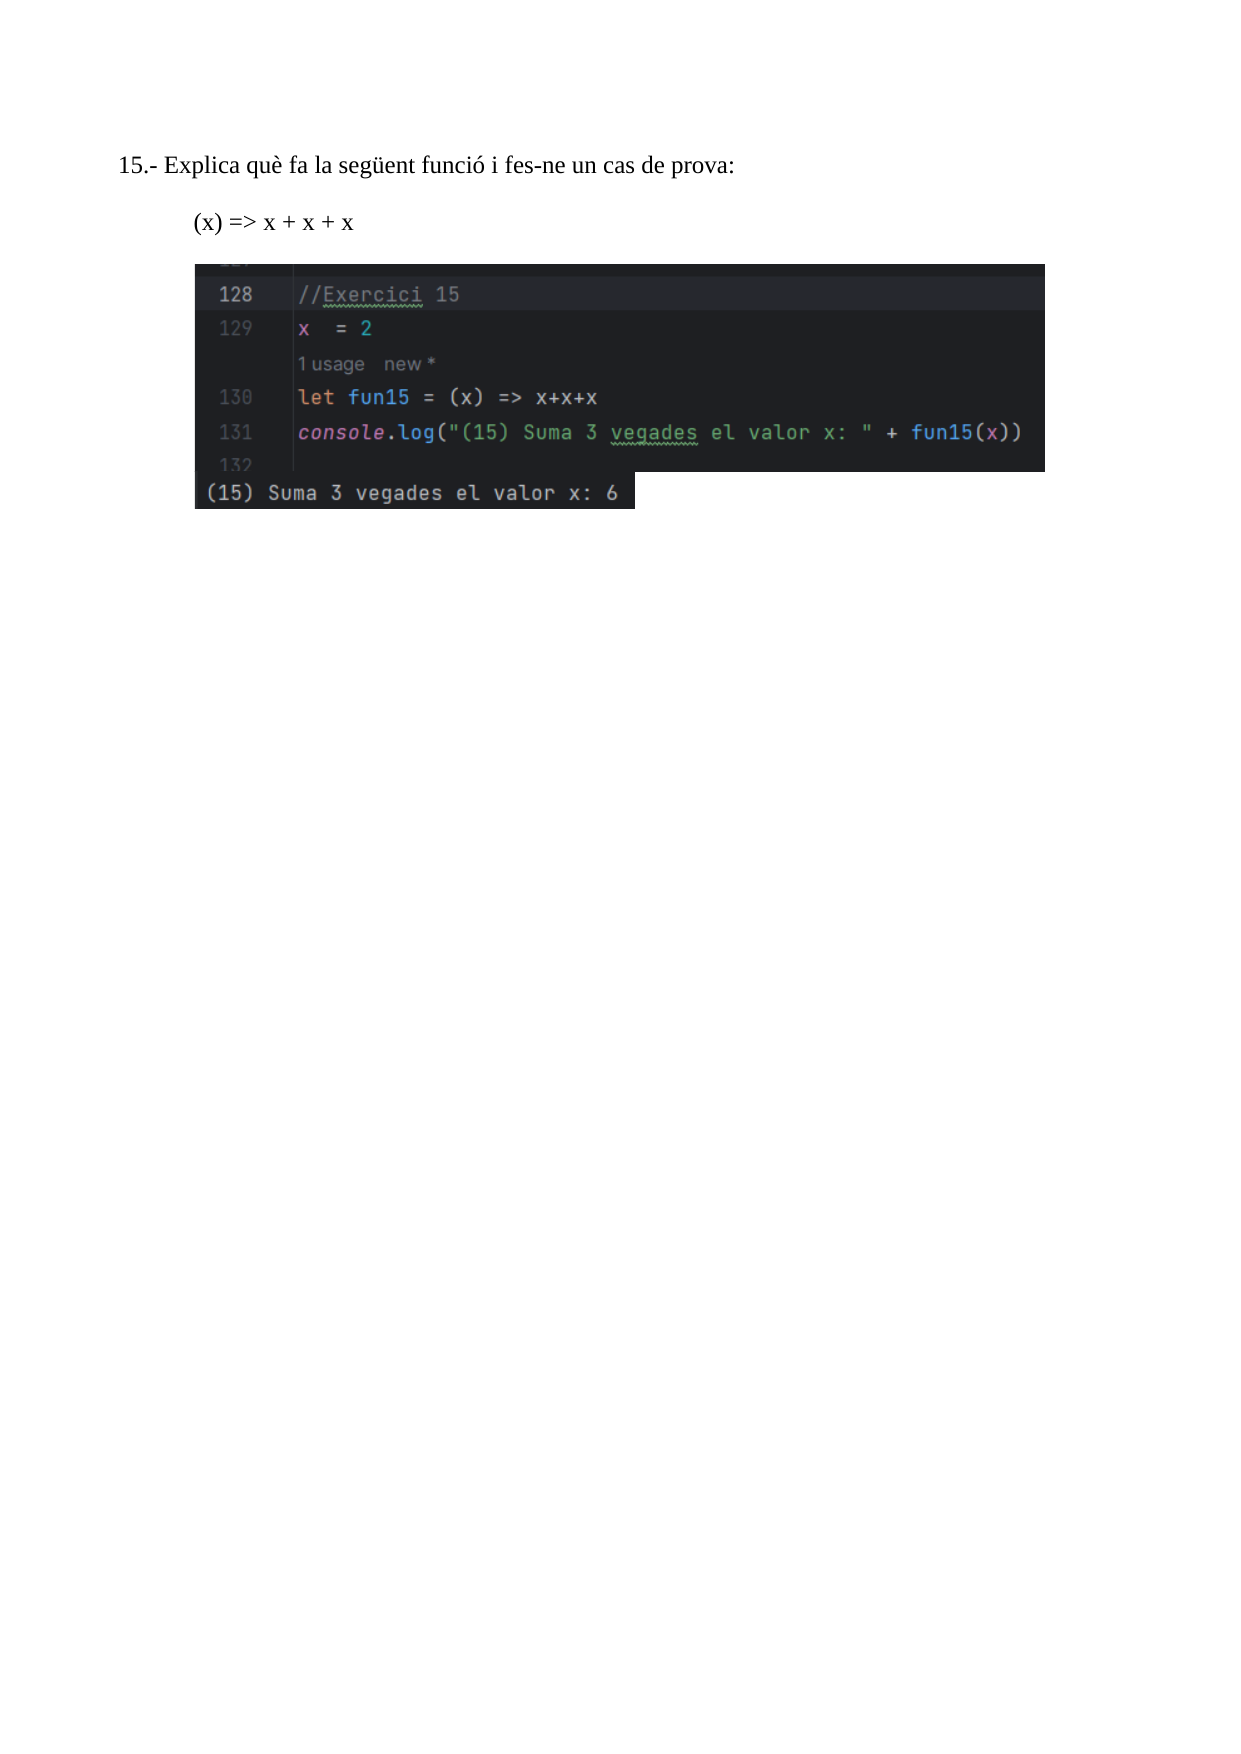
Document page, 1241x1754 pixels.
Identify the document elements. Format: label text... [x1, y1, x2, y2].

picture [194, 264, 1045, 509]
text 15.- Explica què fa la següent funció i fes-ne un cas de prova: [118, 150, 1122, 179]
text (x) => x + x + x [193, 207, 1122, 236]
